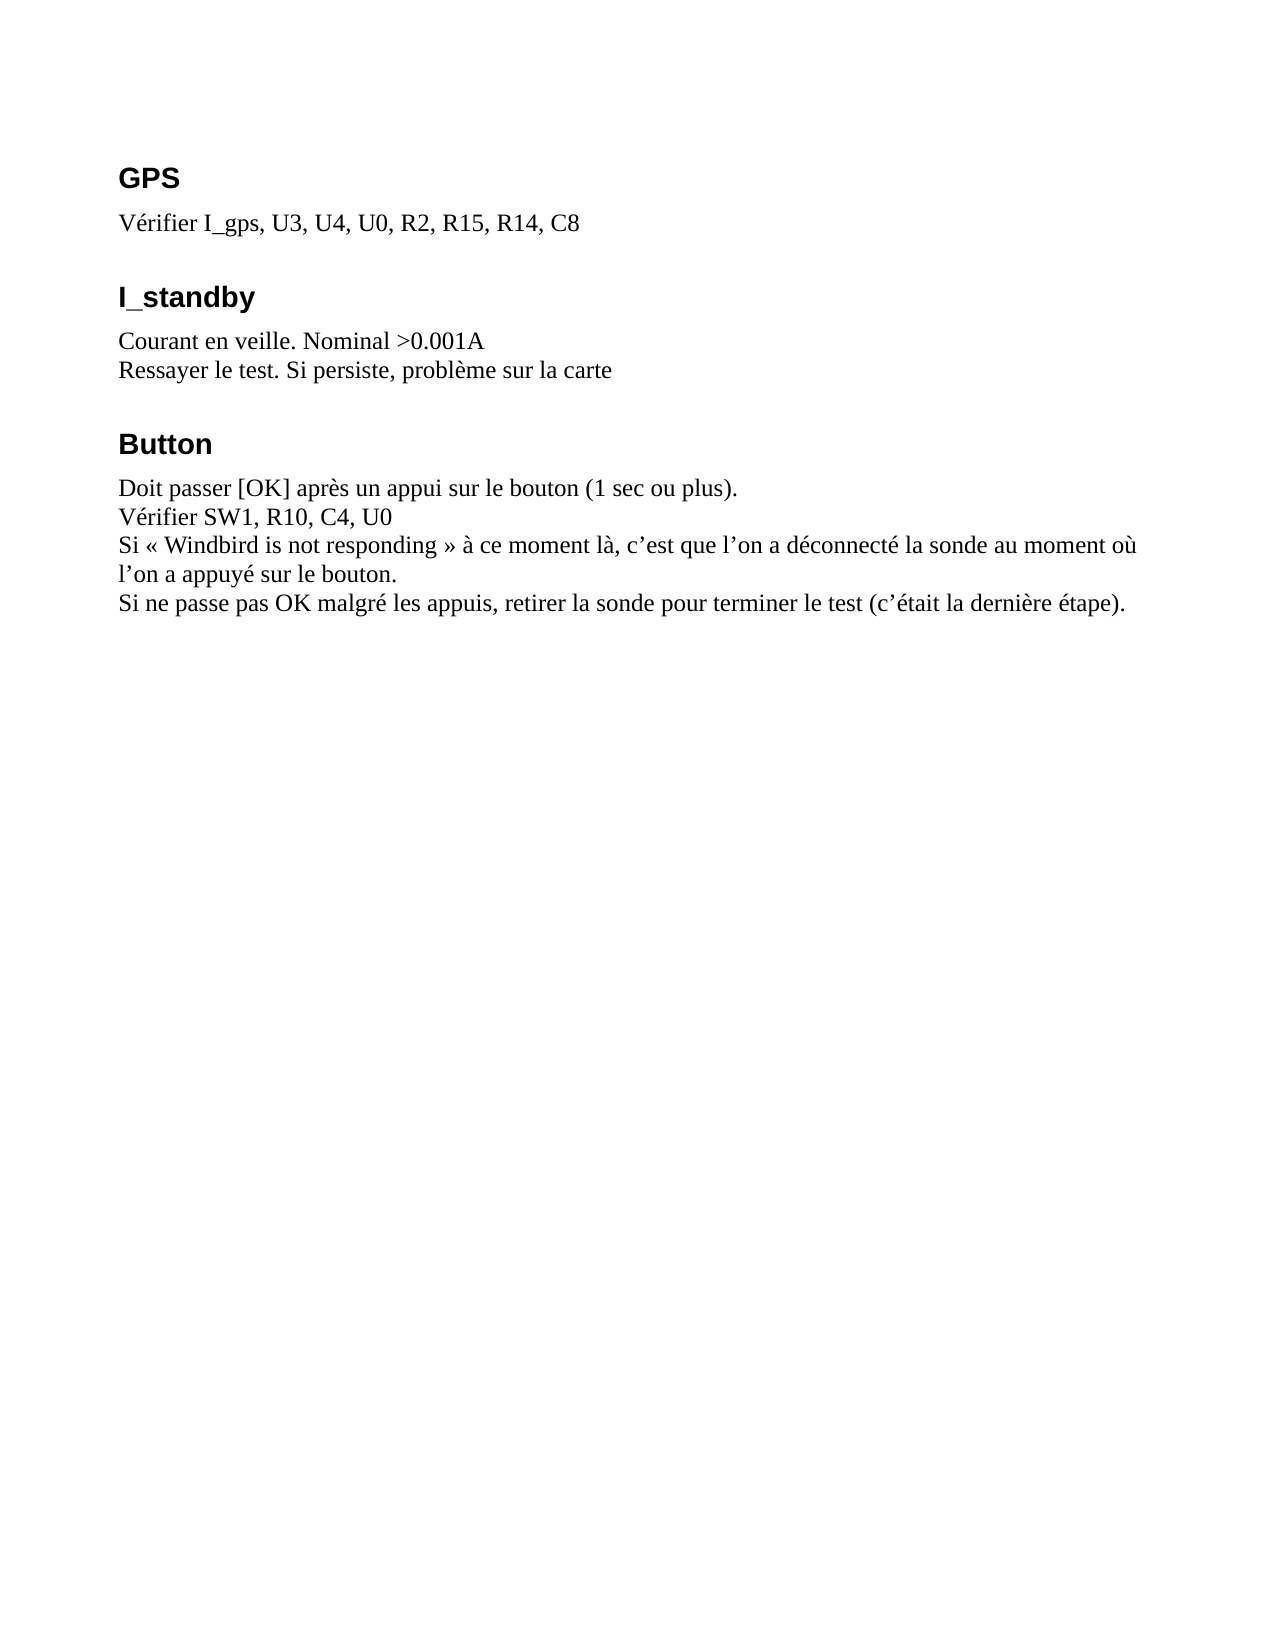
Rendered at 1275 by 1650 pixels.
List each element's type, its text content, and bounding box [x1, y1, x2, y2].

subtitle GPS [118, 161, 1157, 195]
subtitle I_standby [118, 280, 1157, 313]
subtitle Button [118, 427, 1157, 461]
text Si ne passe pas OK malgré les appuis, retirer la sonde pour terminer le test (c’était la dernière étape). [118, 588, 1157, 617]
text Vérifier SW1, R10, C4, U0 [118, 502, 1157, 531]
text Si « Windbird is not responding » à ce moment là, c’est que l’on a déconnecté la sonde au moment où l’on a appuyé sur le bouton. [118, 531, 1157, 588]
text Vérifier I_gps, U3, U4, U0, R2, R15, R14, C8 [118, 208, 1157, 236]
text Ressayer le test. Si persiste, problème sur la carte [118, 355, 1157, 383]
text Doit passer [OK] après un appui sur le bouton (1 sec ou plus). [118, 473, 1157, 502]
text Courant en veille. Nominal >0.001A [118, 326, 1157, 355]
